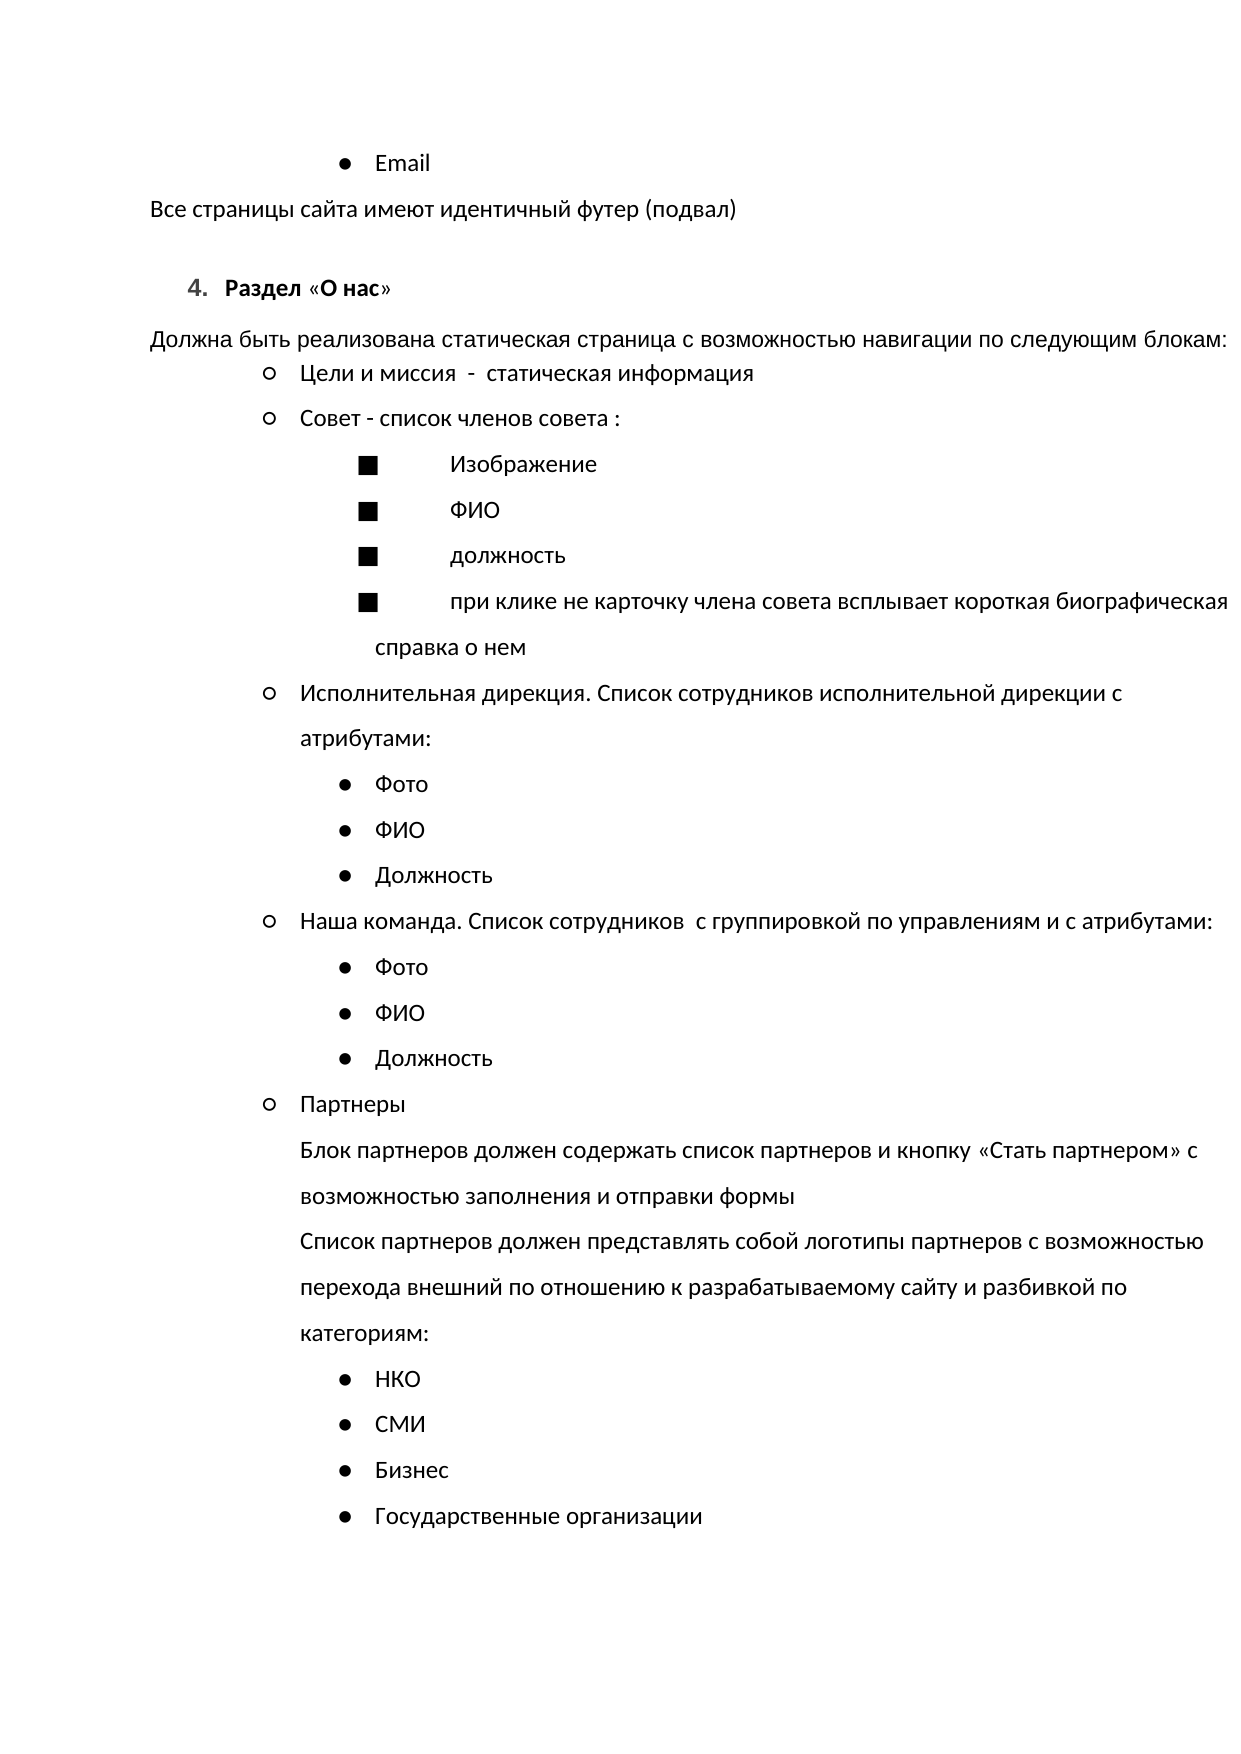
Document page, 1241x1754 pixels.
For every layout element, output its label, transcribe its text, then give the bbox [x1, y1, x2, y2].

list Должность [337, 1043, 1240, 1073]
list Партнеры [262, 1088, 1240, 1119]
list при клике не карточку члена совета всплывает короткая биографическая справка о нем [356, 585, 1240, 662]
text Все страницы сайта имеют идентичный футер (подвал) [150, 193, 1240, 224]
list Фото [337, 768, 1240, 799]
list Совет - список членов совета : [262, 402, 1240, 433]
list Бизнес [337, 1454, 1240, 1485]
list ФИО [337, 814, 1240, 844]
list Изображение [356, 448, 1240, 479]
list Государственные организации [337, 1500, 1240, 1530]
list Фото [337, 951, 1240, 982]
list Наша команда. Список сотрудников с группировкой по управлениям и с атрибутами: [262, 905, 1240, 936]
list ФИО [337, 997, 1240, 1027]
list Должность [337, 860, 1240, 890]
text Список партнеров должен представлять собой логотипы партнеров с возможностью перехода внешний по отношению к разрабатываемому сайту и разбивкой по категориям: [300, 1226, 1240, 1347]
list ФИО [356, 494, 1240, 524]
list Исполнительная дирекция. Список сотрудников исполнительной дирекции с атрибутами: [262, 677, 1240, 753]
text Блок партнеров должен содержать список партнеров и кнопку «Стать партнером» с возможностью заполнения и отправки формы [300, 1134, 1240, 1210]
subtitle Раздел «О нас» [187, 272, 1240, 303]
list НКО [337, 1363, 1240, 1393]
list Email [337, 148, 1240, 178]
list Цели и миссия - статическая информация [262, 357, 1240, 387]
list должность [356, 539, 1240, 570]
text Должна быть реализована статическая страница с возможностью навигации по следующим блокам: [150, 326, 1240, 353]
list СМИ [337, 1408, 1240, 1439]
